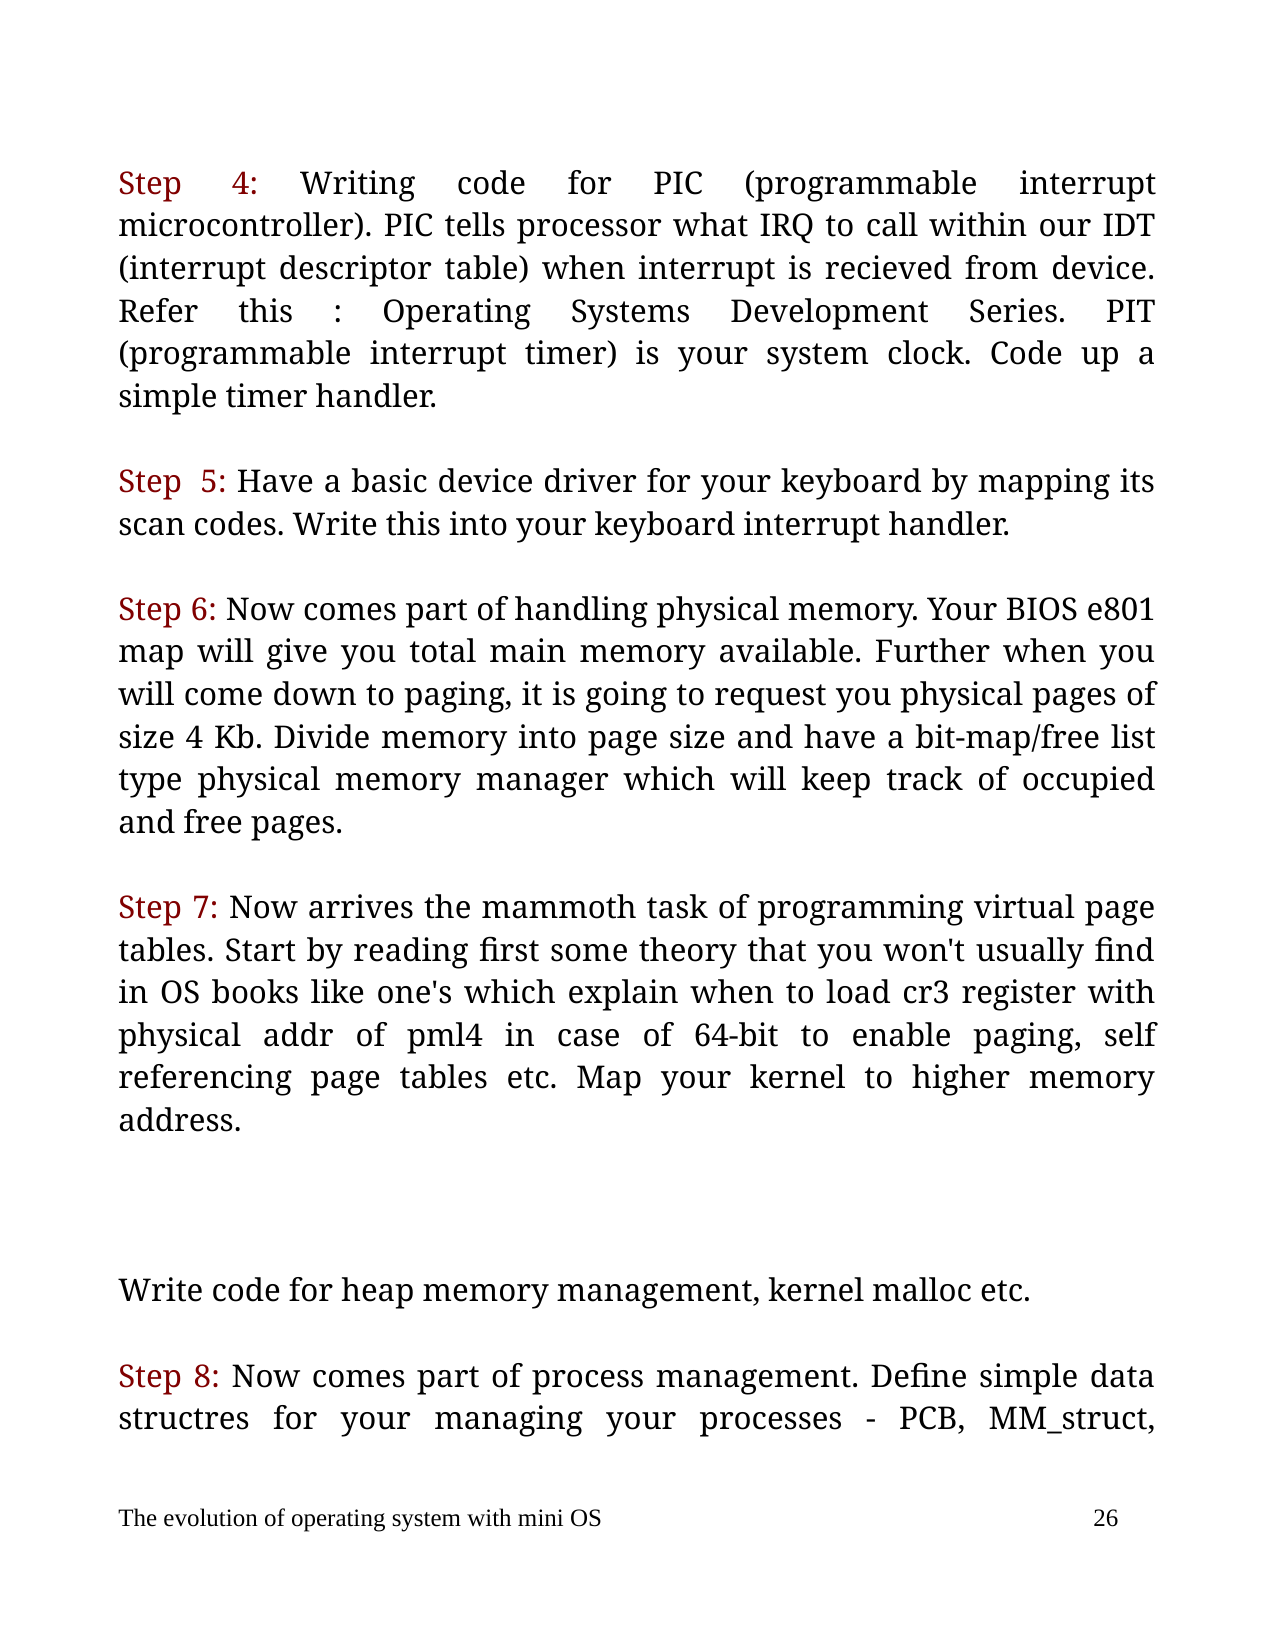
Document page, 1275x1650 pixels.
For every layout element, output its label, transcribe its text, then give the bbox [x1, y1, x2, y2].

text Step 8: Now comes part of process management. Define simple data structres for your managing your processes - PCB, MM_struct, [118, 1354, 1157, 1439]
text Step 5: Have a basic device driver for your keyboard by mapping its scan codes. Write this into your keyboard interrupt handler. [118, 459, 1157, 544]
text Write code for heap memory management, kernel malloc etc. [118, 1268, 1157, 1311]
text Step 4: Writing code for PIC (programmable interrupt microcontroller). PIC tells processor what IRQ to call within our IDT (interrupt descriptor table) when interrupt is recieved from device. Refer this : Operating Systems Development Series. PIT (programmable interrupt timer) is your system clock. Code up a simple timer handler. [118, 161, 1157, 416]
text Step 6: Now comes part of handling physical memory. Your BIOS e801 map will give you total main memory available. Further when you will come down to paging, it is going to request you physical pages of size 4 Kb. Divide memory into page size and have a bit-map/free list type physical memory manager which will keep track of occupied and free pages. [118, 587, 1157, 842]
text Step 7: Now arrives the mammoth task of programming virtual page tables. Start by reading first some theory that you won't usually find in OS books like one's which explain when to load cr3 register with physical addr of pml4 in case of 64-bit to enable paging, self referencing page tables etc. Map your kernel to higher memory address. [118, 885, 1157, 1141]
